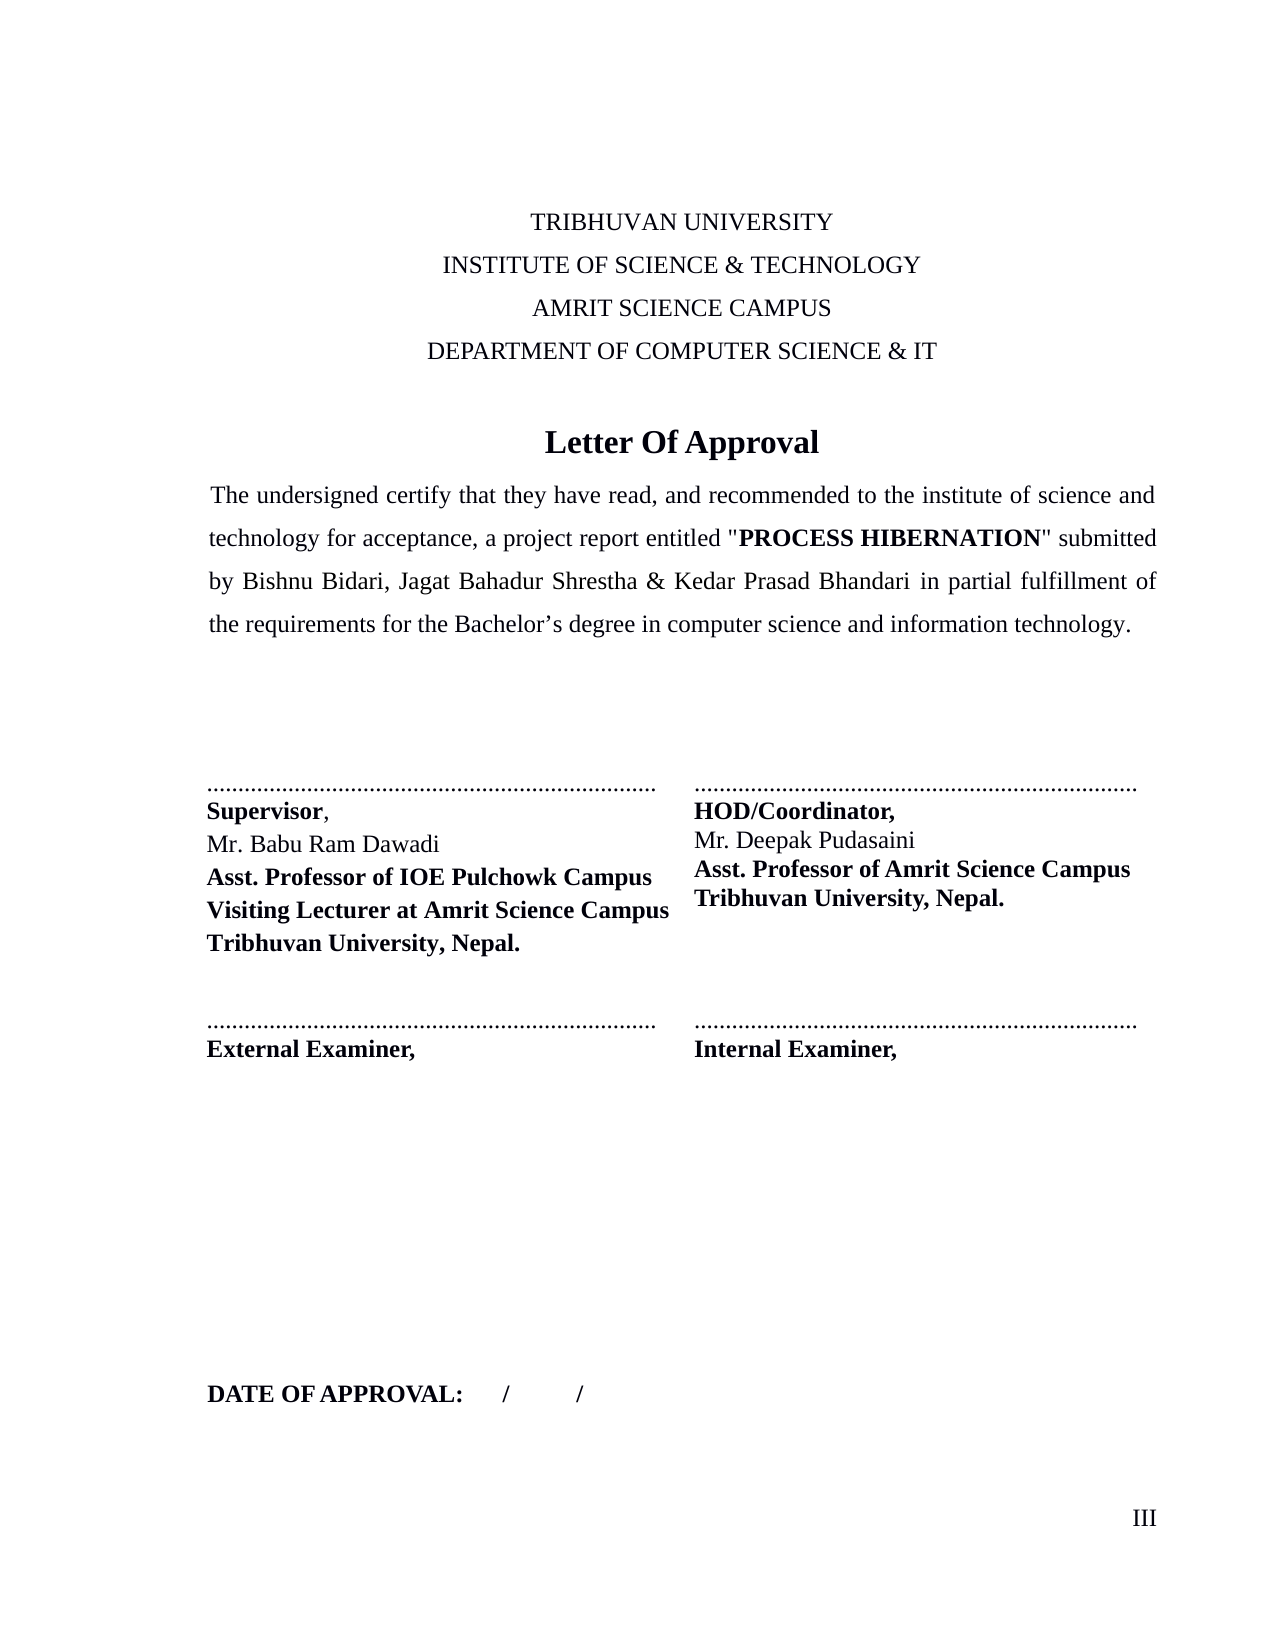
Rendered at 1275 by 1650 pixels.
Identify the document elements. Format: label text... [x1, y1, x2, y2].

list AMRIT SCIENCE CAMPUS [207, 293, 1157, 322]
table_header ........................................................................ Supervisor, Mr. Babu Ram Dawadi Asst. Professor of IOE Pulchowk Campus Visiting Lecturer at Amrit Science Campus Tribhuvan University, Nepal. [196, 739, 683, 976]
table_cell ........................................................................ External Examiner, [196, 976, 683, 1293]
list DATE OF APPROVAL: / / [207, 1379, 1157, 1408]
text Letter Of Approval [207, 423, 1157, 461]
list The undersigned certify that they have read, and recommended to the institute of science and technology for acceptance, a project report entitled "PROCESS HIBERNATION" submitted by Bishnu Bidari, Jagat Bahadur Shrestha & Kedar Prasad Bhandari in partial fulfillment of the requirements for the Bachelor’s degree in computer science and information technology. [208, 480, 1157, 638]
list TRIBHUVAN UNIVERSITY [207, 207, 1157, 236]
list INSTITUTE OF SCIENCE & TECHNOLOGY [207, 250, 1157, 279]
table_cell ....................................................................... Internal Examiner, [683, 976, 1153, 1293]
table_header ....................................................................... HOD/Coordinator, Mr. Deepak Pudasaini Asst. Professor of Amrit Science Campus Tribhuvan University, Nepal. [683, 739, 1153, 976]
list DEPARTMENT OF COMPUTER SCIENCE & IT [207, 336, 1157, 365]
